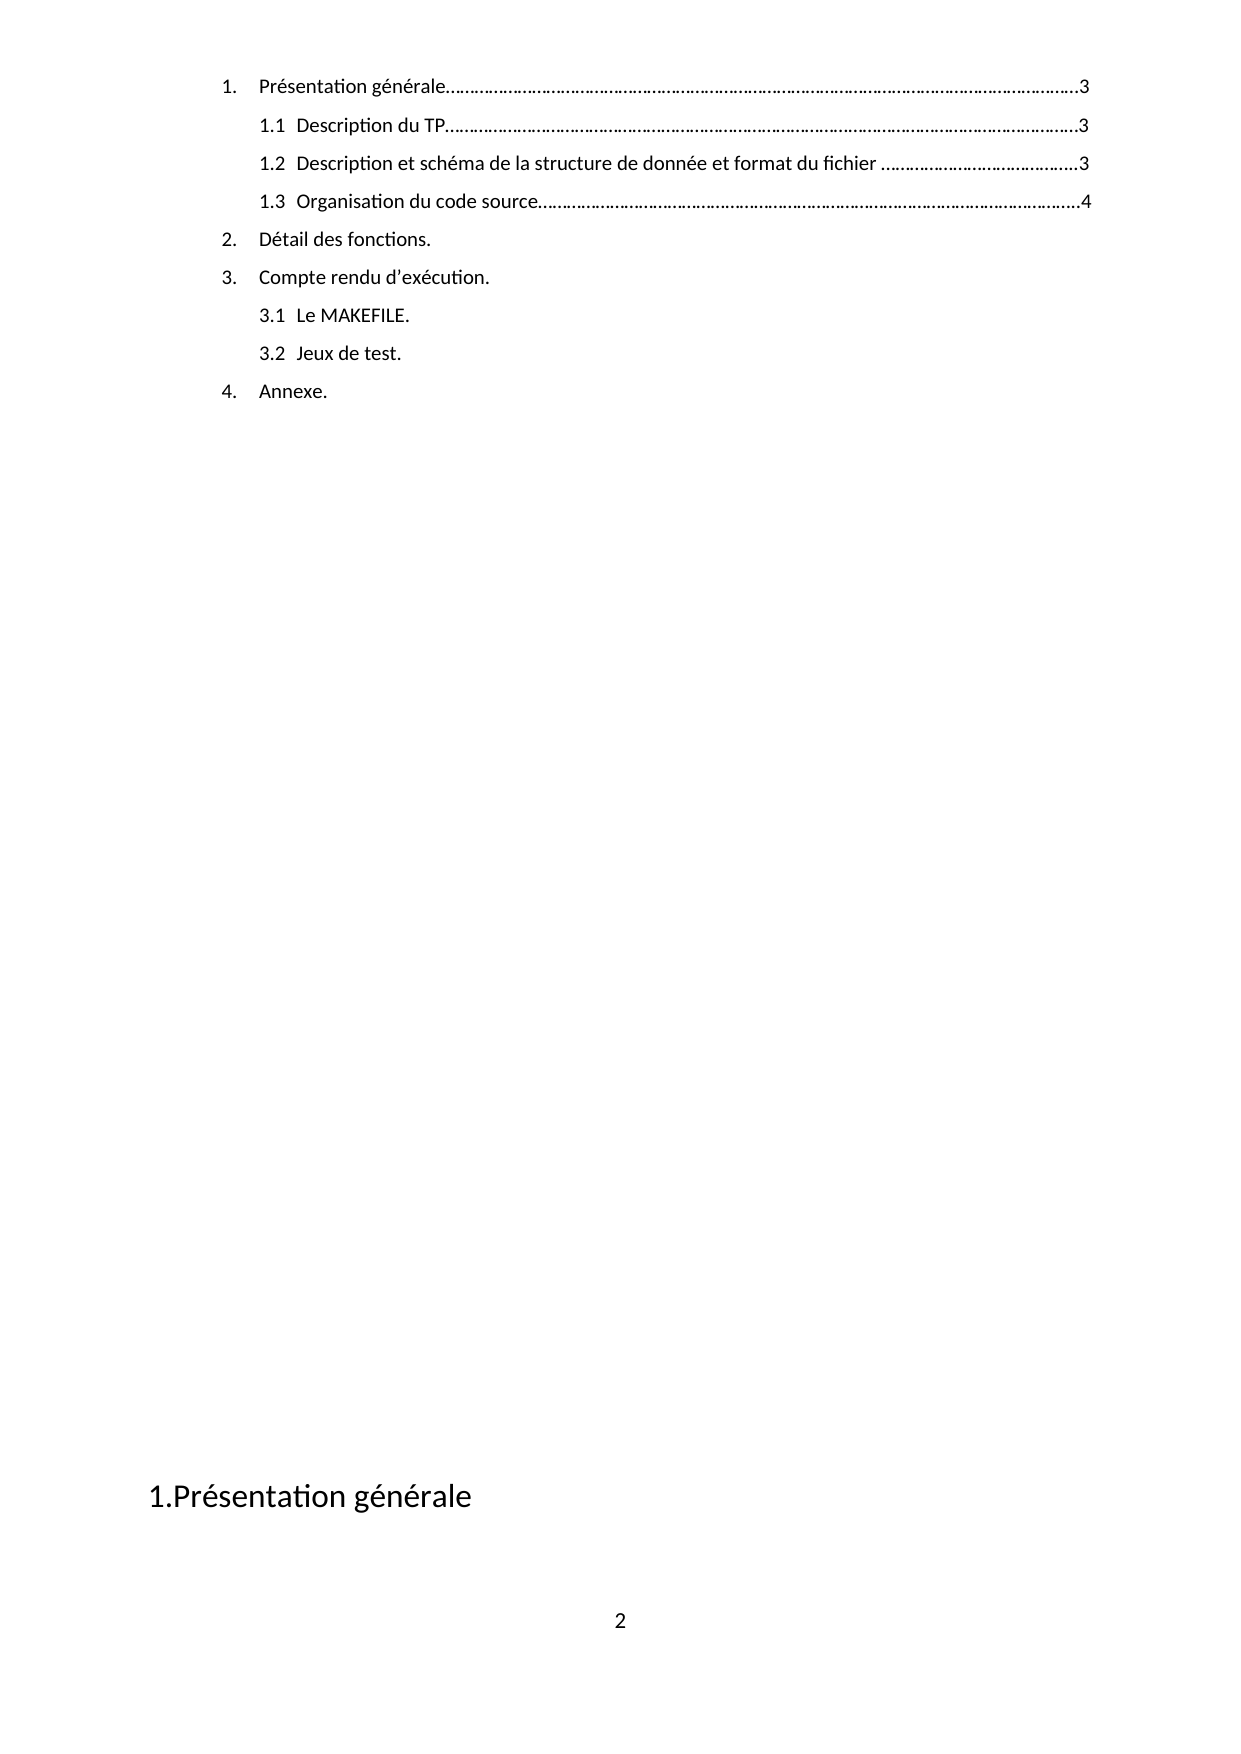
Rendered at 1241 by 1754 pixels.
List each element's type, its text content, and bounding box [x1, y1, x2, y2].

list Jeux de test. [259, 341, 1093, 366]
list Description et schéma de la structure de donnée et format du fichier …………………………………..3 [259, 150, 1093, 175]
list Détail des fonctions. [221, 226, 1093, 252]
list Organisation du code source…………………………………………………………………………………………………..4 [259, 188, 1093, 213]
list Description du TP……………………………………………………………………………………………………………………3 [259, 112, 1093, 137]
list Le MAKEFILE. [259, 302, 1093, 328]
list Compte rendu d’exécution. [221, 264, 1093, 290]
list Annexe. [221, 379, 1093, 404]
text 1.Présentation générale [148, 1474, 1093, 1515]
list Présentation générale……………………………………………………………………………………………………………………3 [221, 74, 1093, 99]
